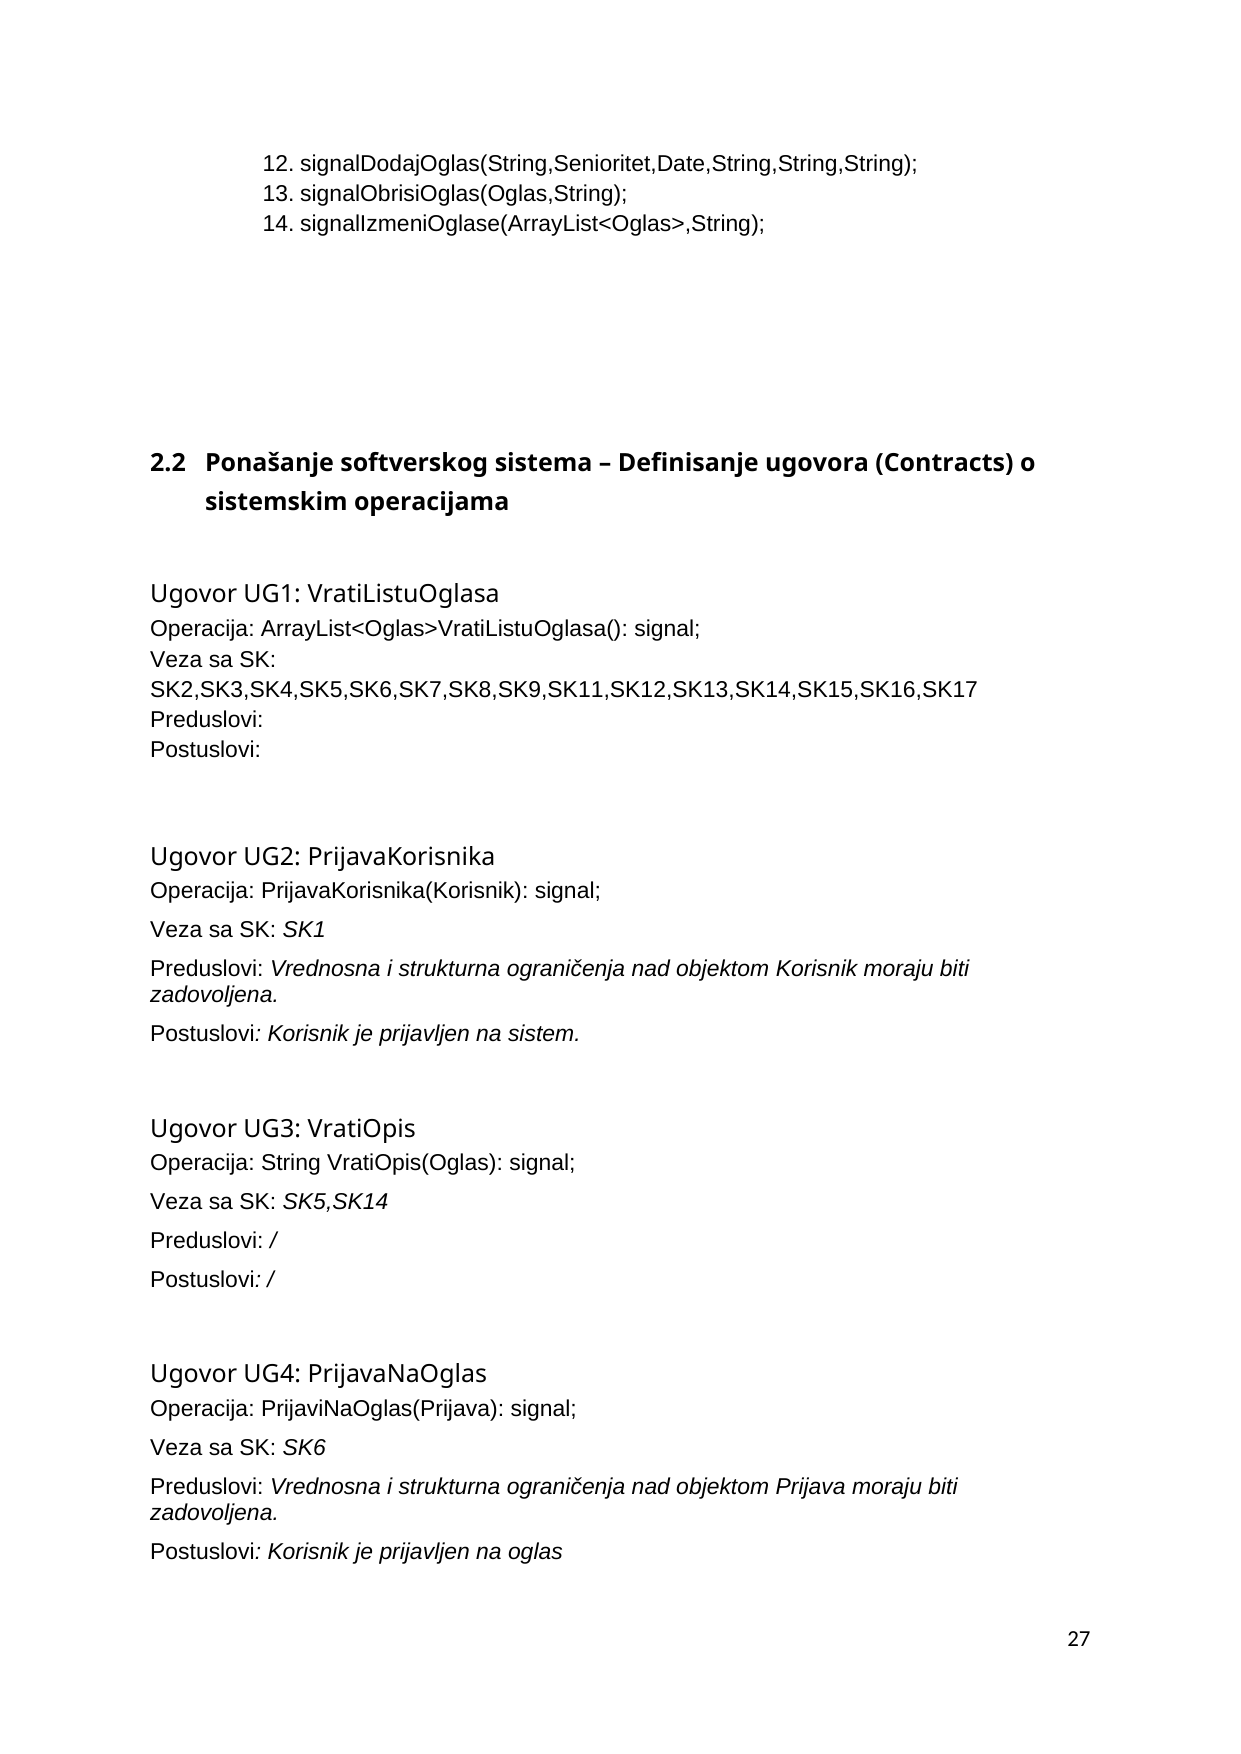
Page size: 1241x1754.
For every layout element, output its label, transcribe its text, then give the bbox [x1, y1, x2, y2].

text Preduslovi: Vrednosna i strukturna ograničenja nad objektom Prijava moraju biti zadovoljena. [150, 1473, 1090, 1525]
text Postuslovi: / [150, 1266, 1090, 1292]
text Operacija: PrijavaKorisnika(Korisnik): signal; [150, 877, 1090, 904]
list signalDodajOglas(String,Senioritet,Date,String,String,String); [262, 150, 1090, 176]
subtitle Ugovor UG2: PrijavaKorisnika [150, 838, 1090, 872]
subtitle Ugovor UG4: PrijavaNaOglas [150, 1356, 1090, 1390]
text Postuslovi: Korisnik je prijavljen na oglas [150, 1538, 1090, 1564]
text Postuslovi: [150, 736, 1090, 762]
list signalObrisiOglas(Oglas,String); [262, 180, 1090, 207]
text Postuslovi: Korisnik je prijavljen na sistem. [150, 1020, 1090, 1047]
text Operacija: String VratiOpis(Oglas): signal; [150, 1149, 1090, 1176]
subtitle Ugovor UG3: VratiOpis [150, 1110, 1090, 1144]
subtitle Ponašanje softverskog sistema – Definisanje ugovora (Contracts) o sistemskim operacijama [150, 445, 1090, 518]
text Veza sa SK: SK2,SK3,SK4,SK5,SK6,SK7,SK8,SK9,SK11,SK12,SK13,SK14,SK15,SK16,SK17 [150, 646, 1090, 702]
text Veza sa SK: SK5,SK14 [150, 1188, 1090, 1214]
text Preduslovi: Vrednosna i strukturna ograničenja nad objektom Korisnik moraju biti zadovoljena. [150, 955, 1090, 1008]
text Operacija: ArrayList<Oglas>VratiListuOglasa(): signal; [150, 615, 1090, 642]
text Operacija: PrijaviNaOglas(Prijava): signal; [150, 1395, 1090, 1421]
list signalIzmeniOglase(ArrayList<Oglas>,String); [262, 210, 1090, 237]
text Veza sa SK: SK1 [150, 916, 1090, 943]
text Veza sa SK: SK6 [150, 1434, 1090, 1460]
text Preduslovi: [150, 706, 1090, 732]
text Preduslovi: / [150, 1227, 1090, 1253]
subtitle Ugovor UG1: VratiListuOglasa [150, 576, 1090, 610]
